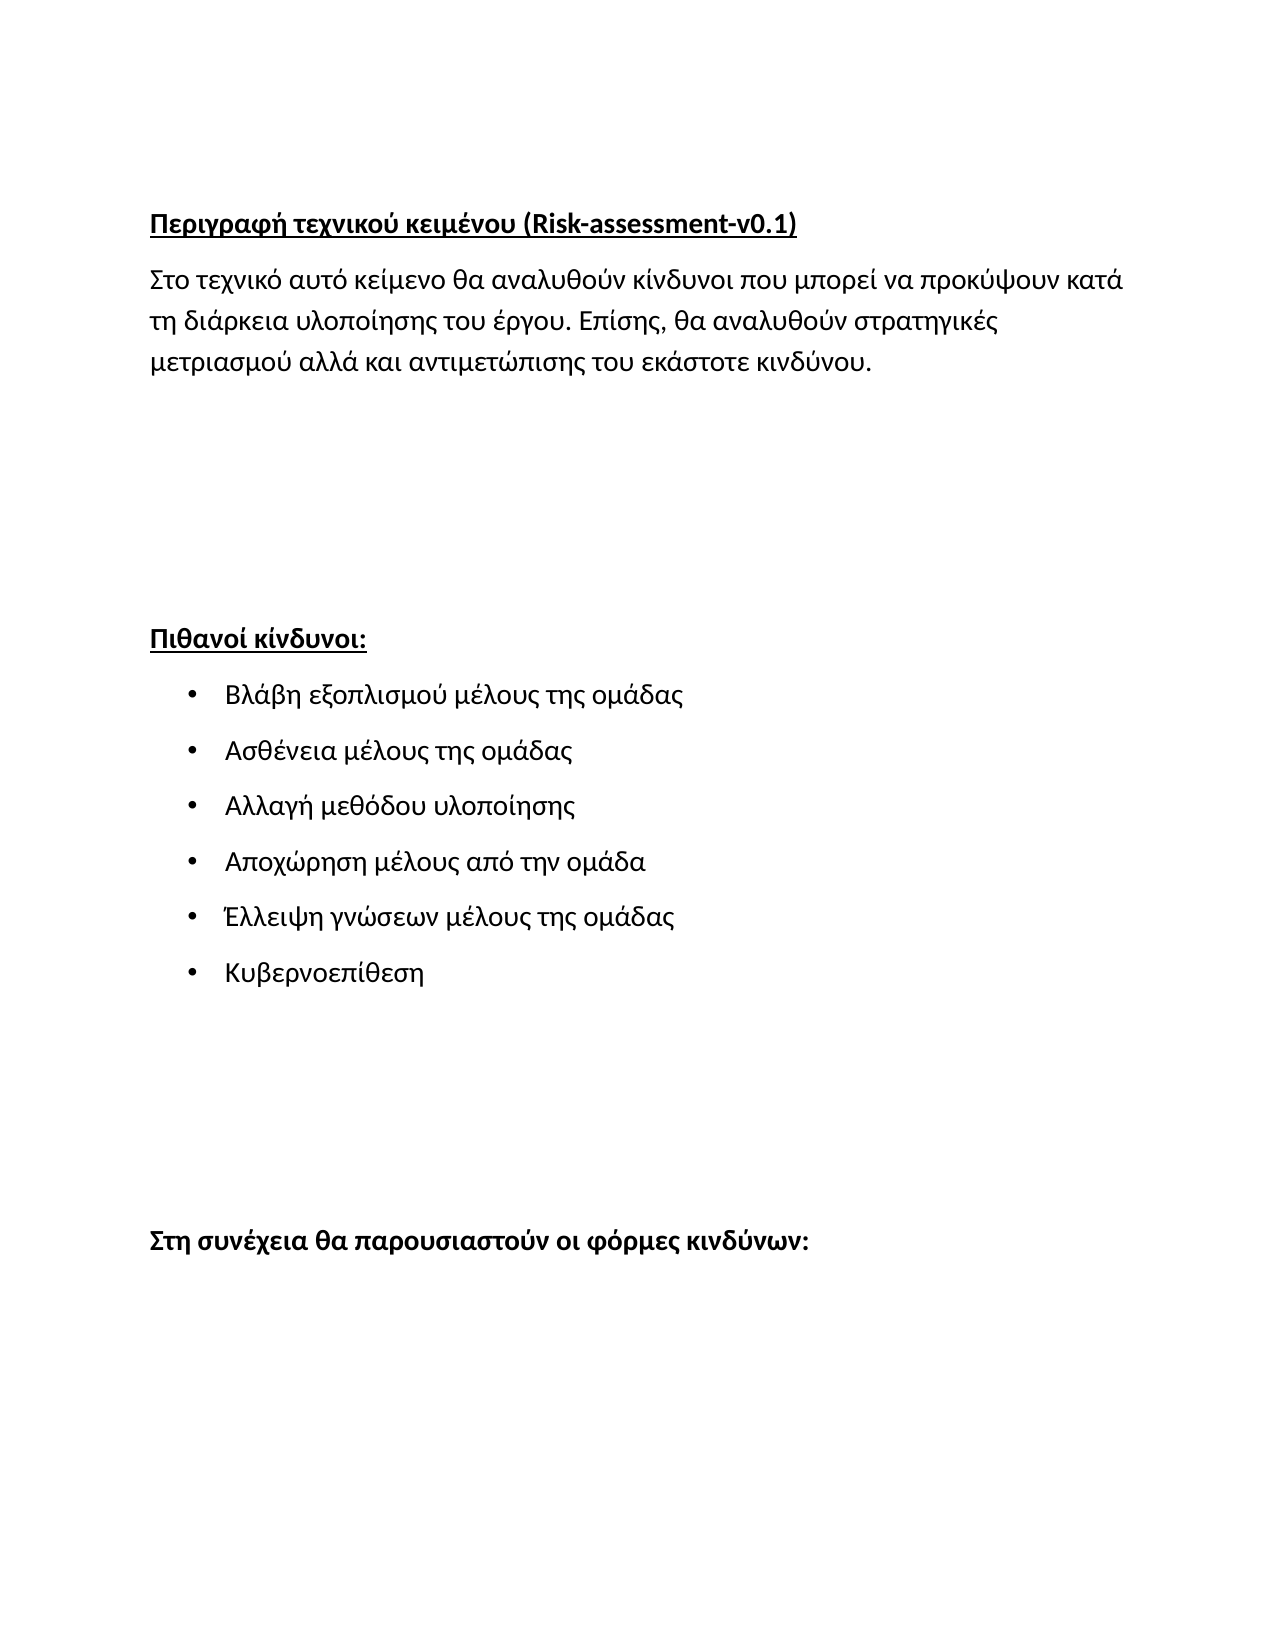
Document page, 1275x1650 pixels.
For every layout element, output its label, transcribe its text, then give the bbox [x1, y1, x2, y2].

text Στο τεχνικό αυτό κείμενο θα αναλυθούν κίνδυνοι που μπορεί να προκύψουν κατά τη διάρκεια υλοποίησης του έργου. Επίσης, θα αναλυθούν στρατηγικές μετριασμού αλλά και αντιμετώπισης του εκάστοτε κινδύνου. [150, 261, 1125, 378]
list Βλάβη εξοπλισμού μέλους της ομάδας [187, 676, 1125, 712]
list Κυβερνοεπίθεση [187, 954, 1125, 989]
list Αλλαγή μεθόδου υλοποίησης [187, 787, 1125, 823]
list Έλλειψη γνώσεων μέλους της ομάδας [187, 898, 1125, 934]
text Στη συνέχεια θα παρουσιαστούν οι φόρμες κινδύνων: [150, 1222, 1125, 1258]
text Περιγραφή τεχνικού κειμένου (Risk-assessment-v0.1) [150, 206, 1125, 241]
list Αποχώρηση μέλους από την ομάδα [187, 843, 1125, 878]
text Πιθανοί κίνδυνοι: [150, 621, 1125, 656]
list Ασθένεια μέλους της ομάδας [187, 732, 1125, 767]
